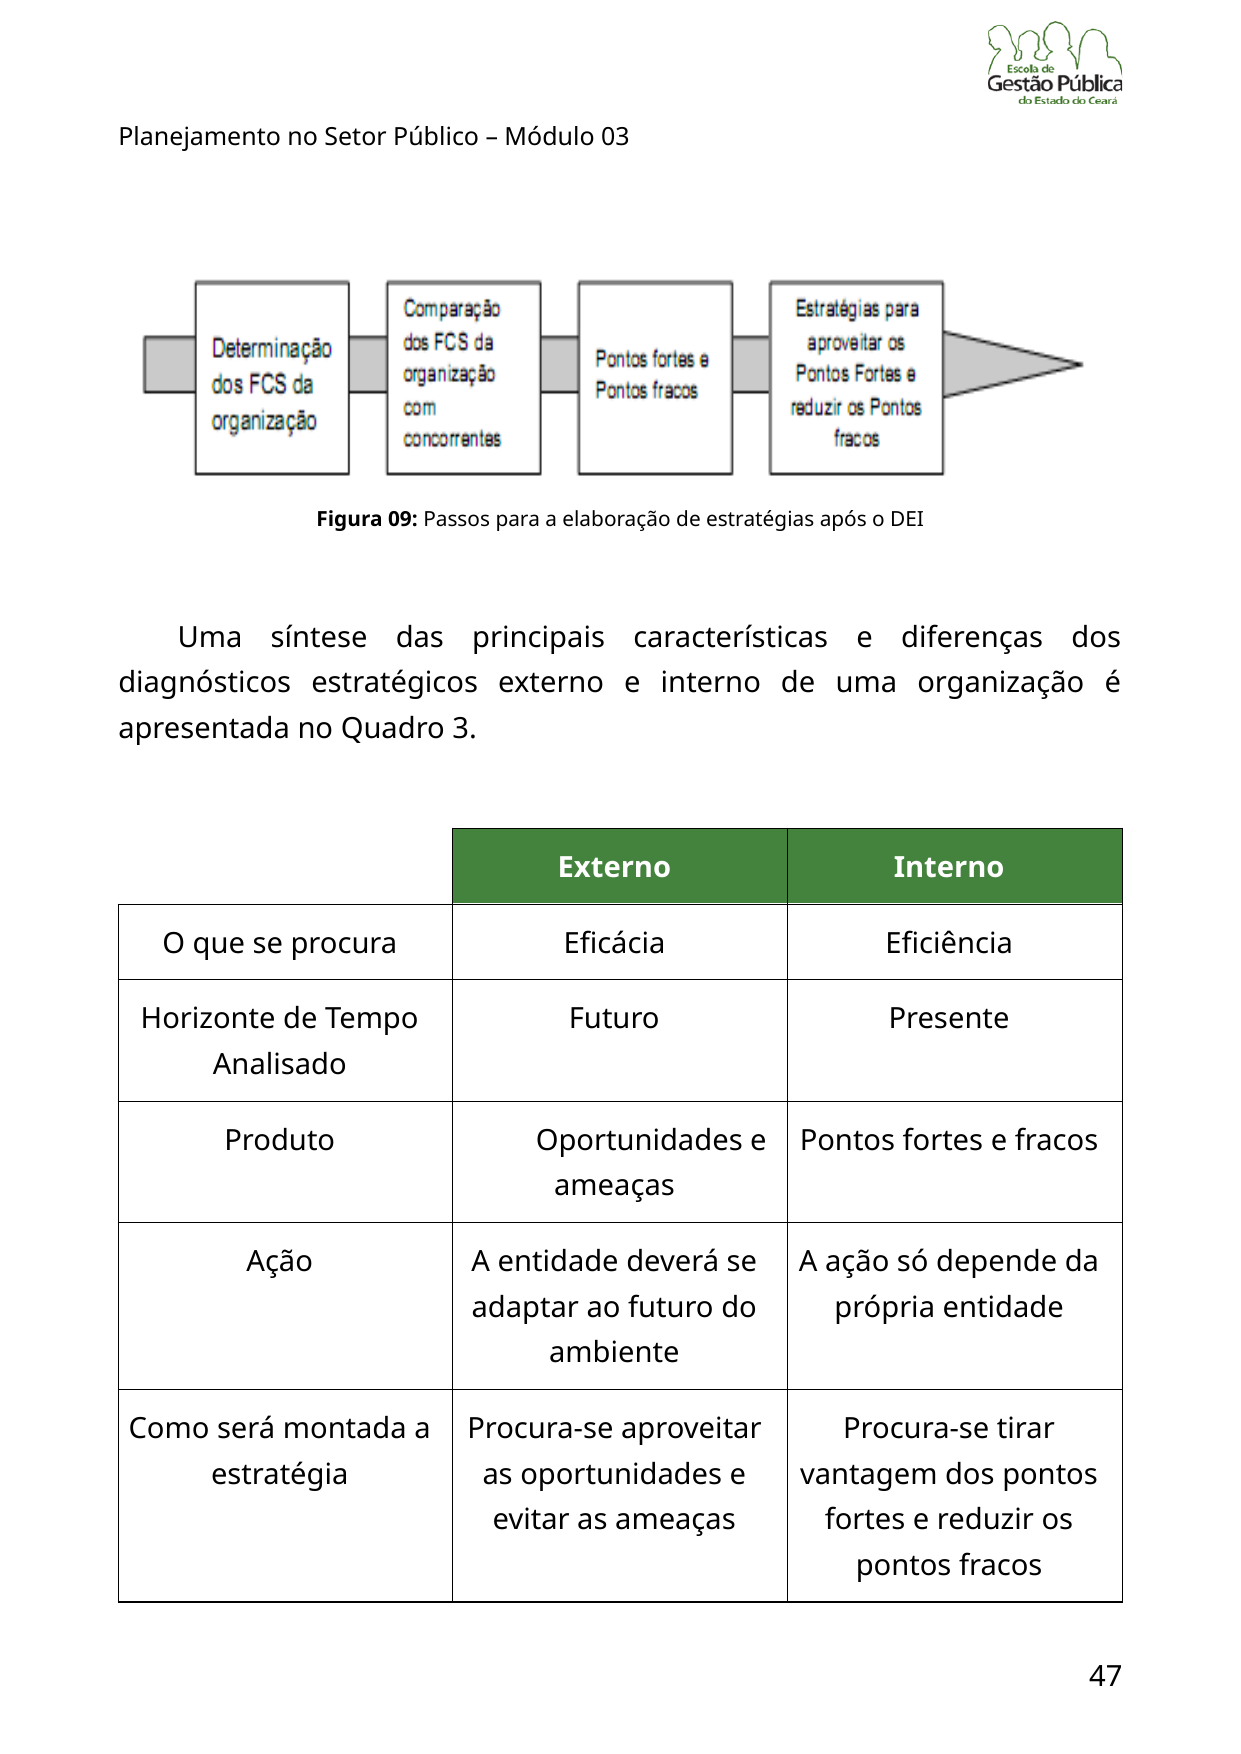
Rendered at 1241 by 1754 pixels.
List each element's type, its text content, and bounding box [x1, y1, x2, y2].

table_cell Oportunidades e ameaças [453, 1102, 787, 1222]
table_header Interno [788, 829, 1122, 903]
table_header [118, 828, 452, 903]
table_cell Ação [119, 1223, 452, 1389]
table_cell Futuro [453, 980, 787, 1101]
table_cell Eficiência [788, 905, 1122, 979]
text Uma síntese das principais características e diferenças dos diagnósticos estratégicos externo e interno de uma organização é apresentada no Quadro 3. [118, 616, 1122, 747]
table_cell Como será montada a estratégia [119, 1390, 452, 1601]
table_cell Presente [788, 980, 1122, 1101]
text Figura 09: Passos para a elaboração de estratégias após o DEI [107, 213, 1134, 532]
table_cell A entidade deverá se adaptar ao futuro do ambiente [453, 1223, 787, 1389]
table_cell O que se procura [119, 905, 452, 979]
table_cell A ação só depende da própria entidade [788, 1223, 1122, 1389]
table_cell Horizonte de Tempo Analisado [119, 980, 452, 1101]
picture [123, 228, 1097, 500]
table_cell Procura-se tirar vantagem dos pontos fortes e reduzir os pontos fracos [788, 1390, 1122, 1601]
table_cell Eficácia [453, 905, 787, 979]
picture [118, 21, 1123, 104]
table_header Externo [453, 829, 787, 903]
table_cell Procura-se aproveitar as oportunidades e evitar as ameaças [453, 1390, 787, 1601]
table_cell Pontos fortes e fracos [788, 1102, 1122, 1222]
table_cell Produto [119, 1102, 452, 1222]
